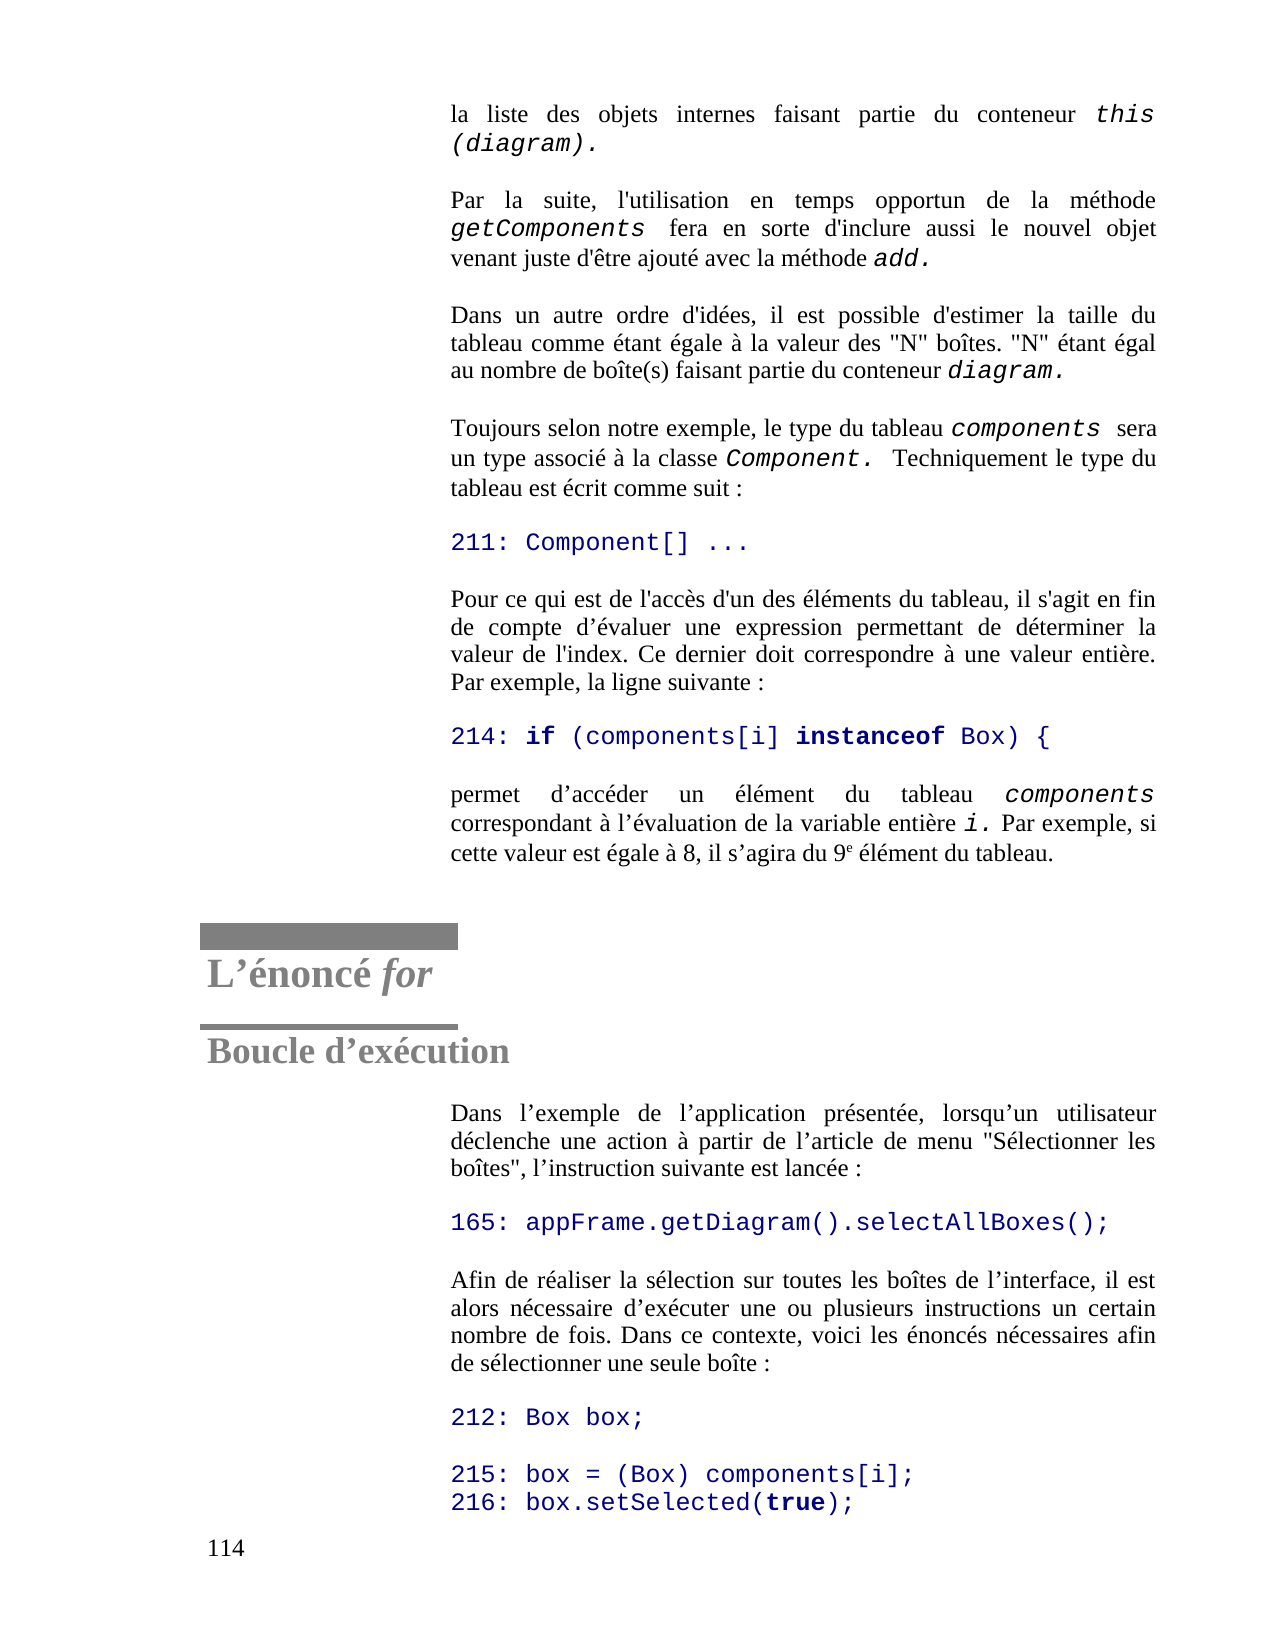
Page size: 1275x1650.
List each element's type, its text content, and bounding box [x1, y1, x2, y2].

table_header 214: if (components[i] instanceof Box) { [443, 724, 1164, 752]
subtitle Boucle d’exécution [207, 1030, 1157, 1071]
table_header Pour ce qui est de l'accès d'un des éléments du tableau, il s'agit en fin de compte d’évaluer une expression permettant de déterminer la valeur de l'index. Ce dernier doit correspondre à une valeur entière. Par exemple, la ligne suivante : [443, 585, 1164, 696]
table_header [200, 1024, 458, 1030]
table_header [200, 1099, 443, 1182]
table_header [200, 186, 443, 273]
table_header [200, 1266, 443, 1377]
table_header [200, 301, 443, 386]
table_header [200, 1405, 443, 1518]
table_header [200, 529, 443, 557]
table_header [200, 414, 443, 501]
table_header [200, 585, 443, 696]
table_header permet d’accéder un élément du tableau components correspondant à l’évaluation de la variable entière i. Par exemple, si cette valeur est égale à 8, il s’agira du 9e élément du tableau. [443, 780, 1164, 867]
table_header 211: Component[] ... [443, 529, 1164, 557]
table_header Afin de réaliser la sélection sur toutes les boîtes de l’interface, il est alors nécessaire d’exécuter une ou plusieurs instructions un certain nombre de fois. Dans ce contexte, voici les énoncés nécessaires afin de sélectionner une seule boîte : [443, 1266, 1164, 1377]
table_header [200, 100, 443, 158]
table_header Par la suite, l'utilisation en temps opportun de la méthode getComponents fera en sorte d'inclure aussi le nouvel objet venant juste d'être ajouté avec la méthode add. [443, 186, 1164, 273]
table_header 165: appFrame.getDiagram().selectAllBoxes(); [443, 1210, 1164, 1238]
table_header [200, 1210, 443, 1238]
table_header [200, 780, 443, 867]
table_header Toujours selon notre exemple, le type du tableau components sera un type associé à la classe Component. Techniquement le type du tableau est écrit comme suit : [443, 414, 1164, 501]
subtitle L’énoncé for [207, 950, 1157, 996]
table_header la liste des objets internes faisant partie du conteneur this (diagram). [443, 100, 1164, 158]
table_header [200, 923, 458, 950]
table_header 212: Box box; 215: box = (Box) components[i]; 216: box.setSelected(true); [443, 1405, 1164, 1518]
table_header [200, 724, 443, 752]
table_header Dans l’exemple de l’application présentée, lorsqu’un utilisateur déclenche une action à partir de l’article de menu "Sélectionner les boîtes", l’instruction suivante est lancée : [443, 1099, 1164, 1182]
table_header Dans un autre ordre d'idées, il est possible d'estimer la taille du tableau comme étant égale à la valeur des "N" boîtes. "N" étant égal au nombre de boîte(s) faisant partie du conteneur diagram. [443, 301, 1164, 386]
